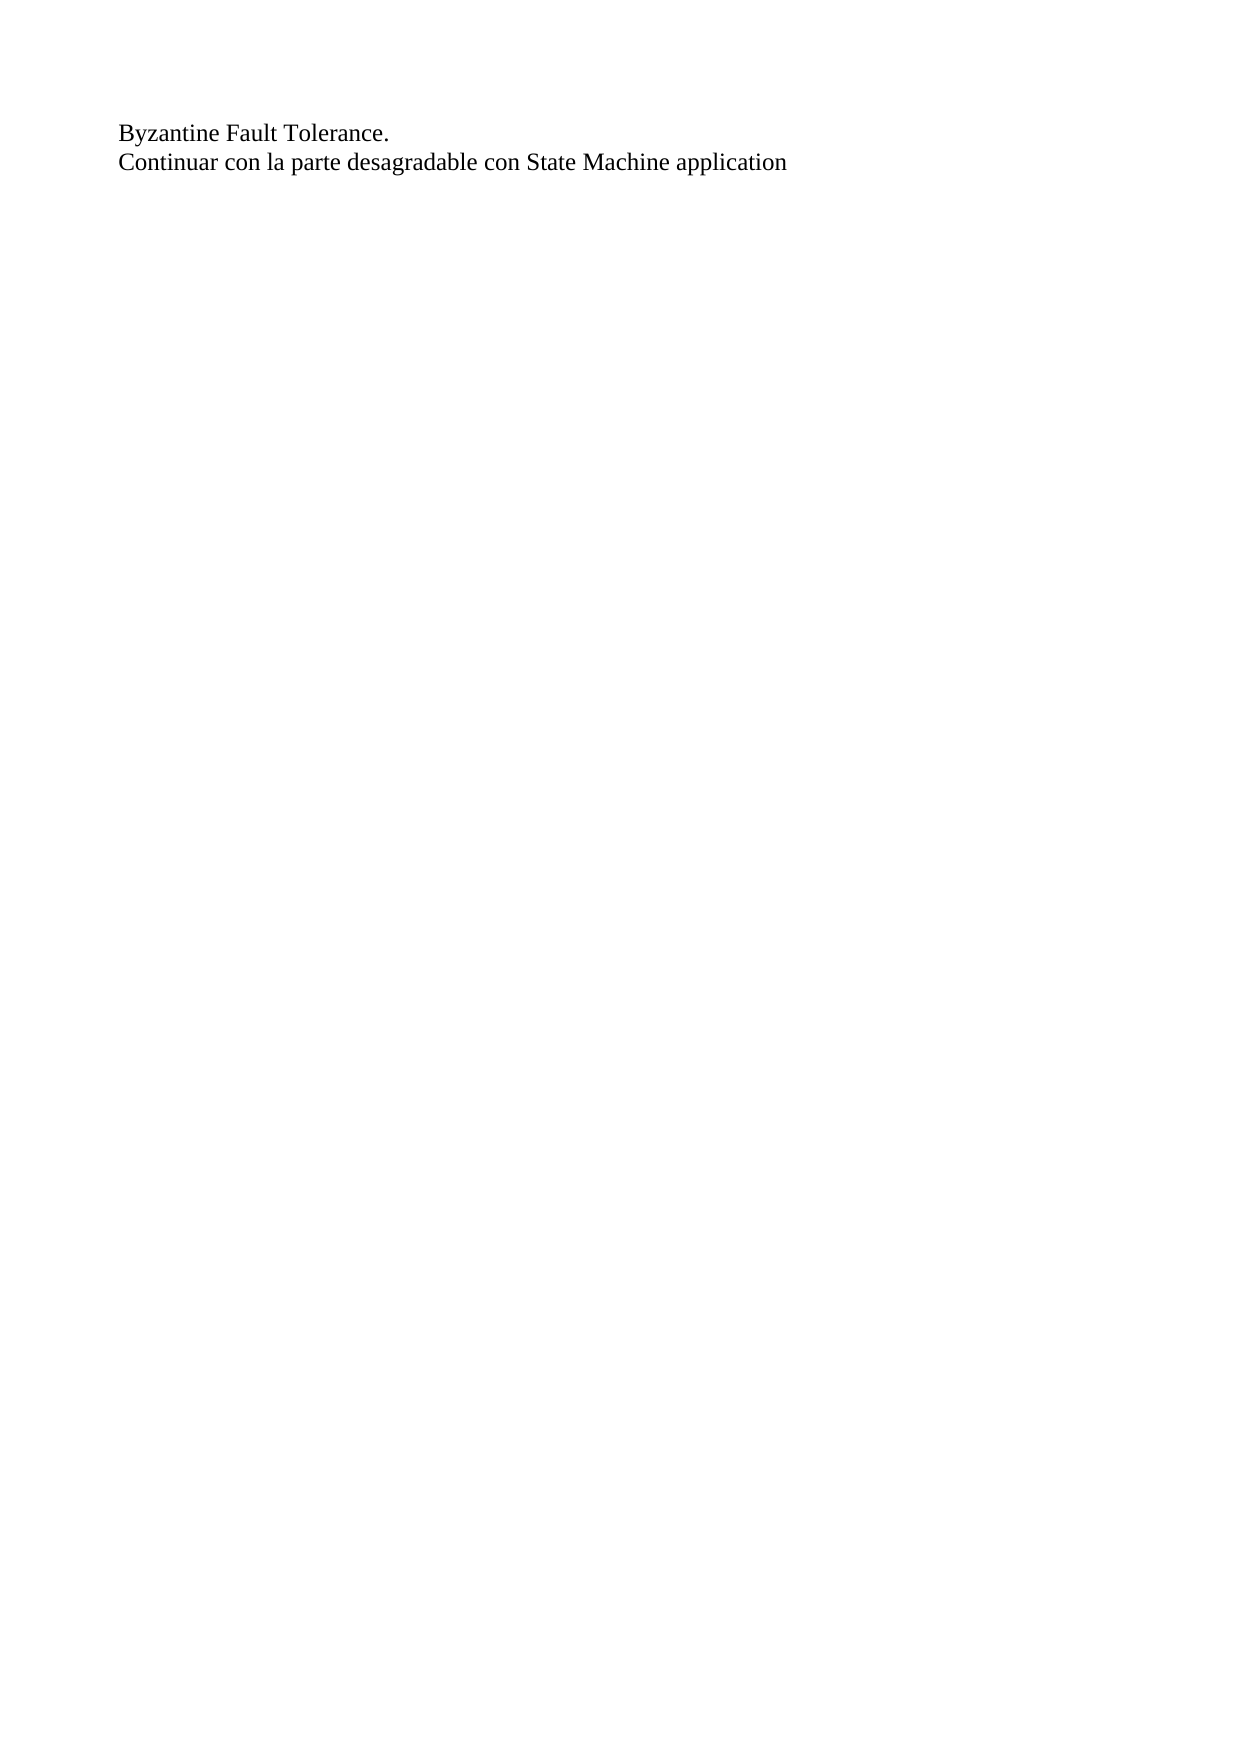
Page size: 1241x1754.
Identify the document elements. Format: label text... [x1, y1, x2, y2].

text Continuar con la parte desagradable con State Machine application [118, 147, 1122, 176]
text Byzantine Fault Tolerance. [118, 118, 1122, 147]
